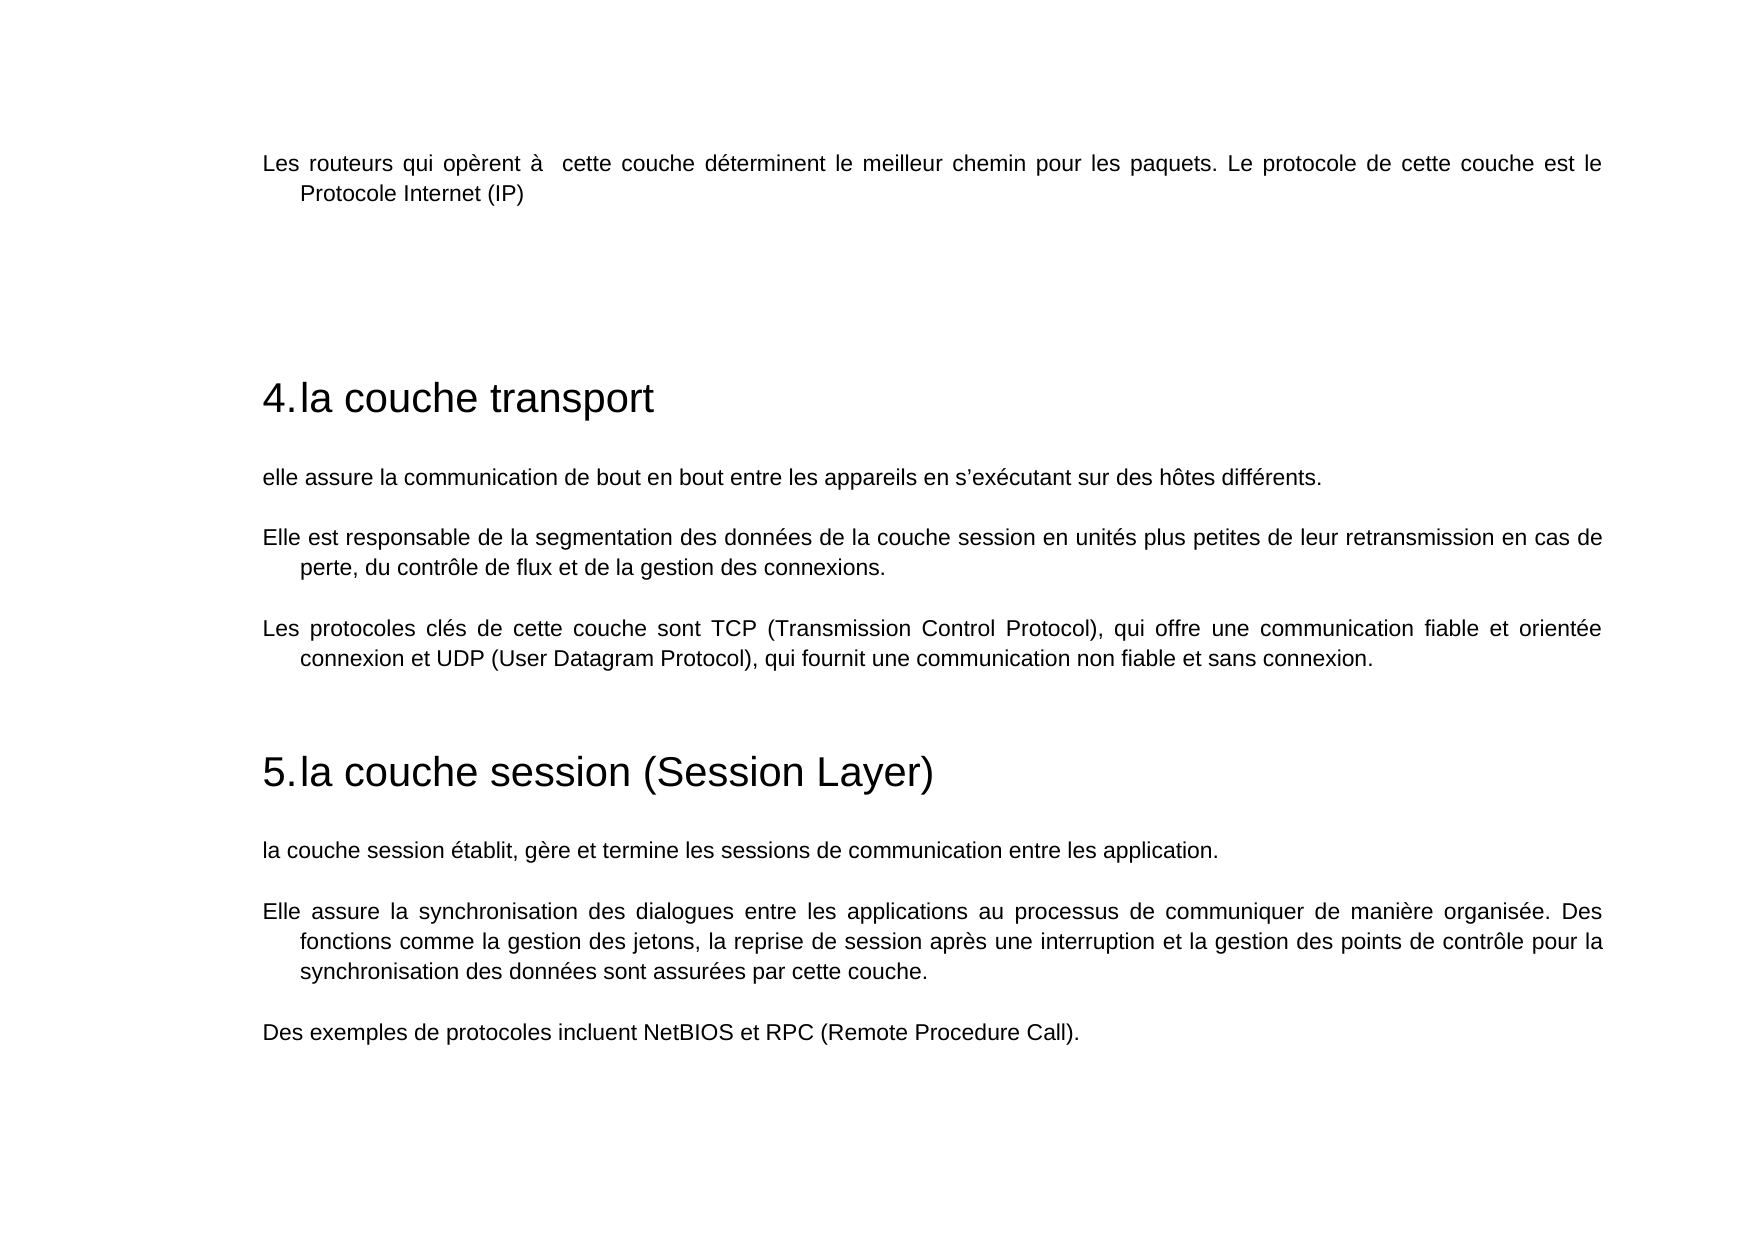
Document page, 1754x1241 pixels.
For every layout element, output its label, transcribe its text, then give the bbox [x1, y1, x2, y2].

text Les routeurs qui opèrent à cette couche déterminent le meilleur chemin pour les paquets. Le protocole de cette couche est le Protocole Internet (IP) [262, 150, 1604, 207]
subtitle la couche transport [262, 373, 1604, 421]
text Elle est responsable de la segmentation des données de la couche session en unités plus petites de leur retransmission en cas de perte, du contrôle de flux et de la gestion des connexions. [262, 524, 1604, 581]
text Les protocoles clés de cette couche sont TCP (Transmission Control Protocol), qui offre une communication fiable et orientée connexion et UDP (User Datagram Protocol), qui fournit une communication non fiable et sans connexion. [262, 614, 1604, 671]
text Des exemples de protocoles incluent NetBIOS et RPC (Remote Procedure Call). [262, 1019, 1604, 1045]
text la couche session établit, gère et termine les sessions de communication entre les application. [262, 837, 1604, 864]
subtitle la couche session (Session Layer) [262, 747, 1604, 795]
text Elle assure la synchronisation des dialogues entre les applications au processus de communiquer de manière organisée. Des fonctions comme la gestion des jetons, la reprise de session après une interruption et la gestion des points de contrôle pour la synchronisation des données sont assurées par cette couche. [262, 898, 1604, 985]
text elle assure la communication de bout en bout entre les appareils en s’exécutant sur des hôtes différents. [262, 463, 1604, 490]
